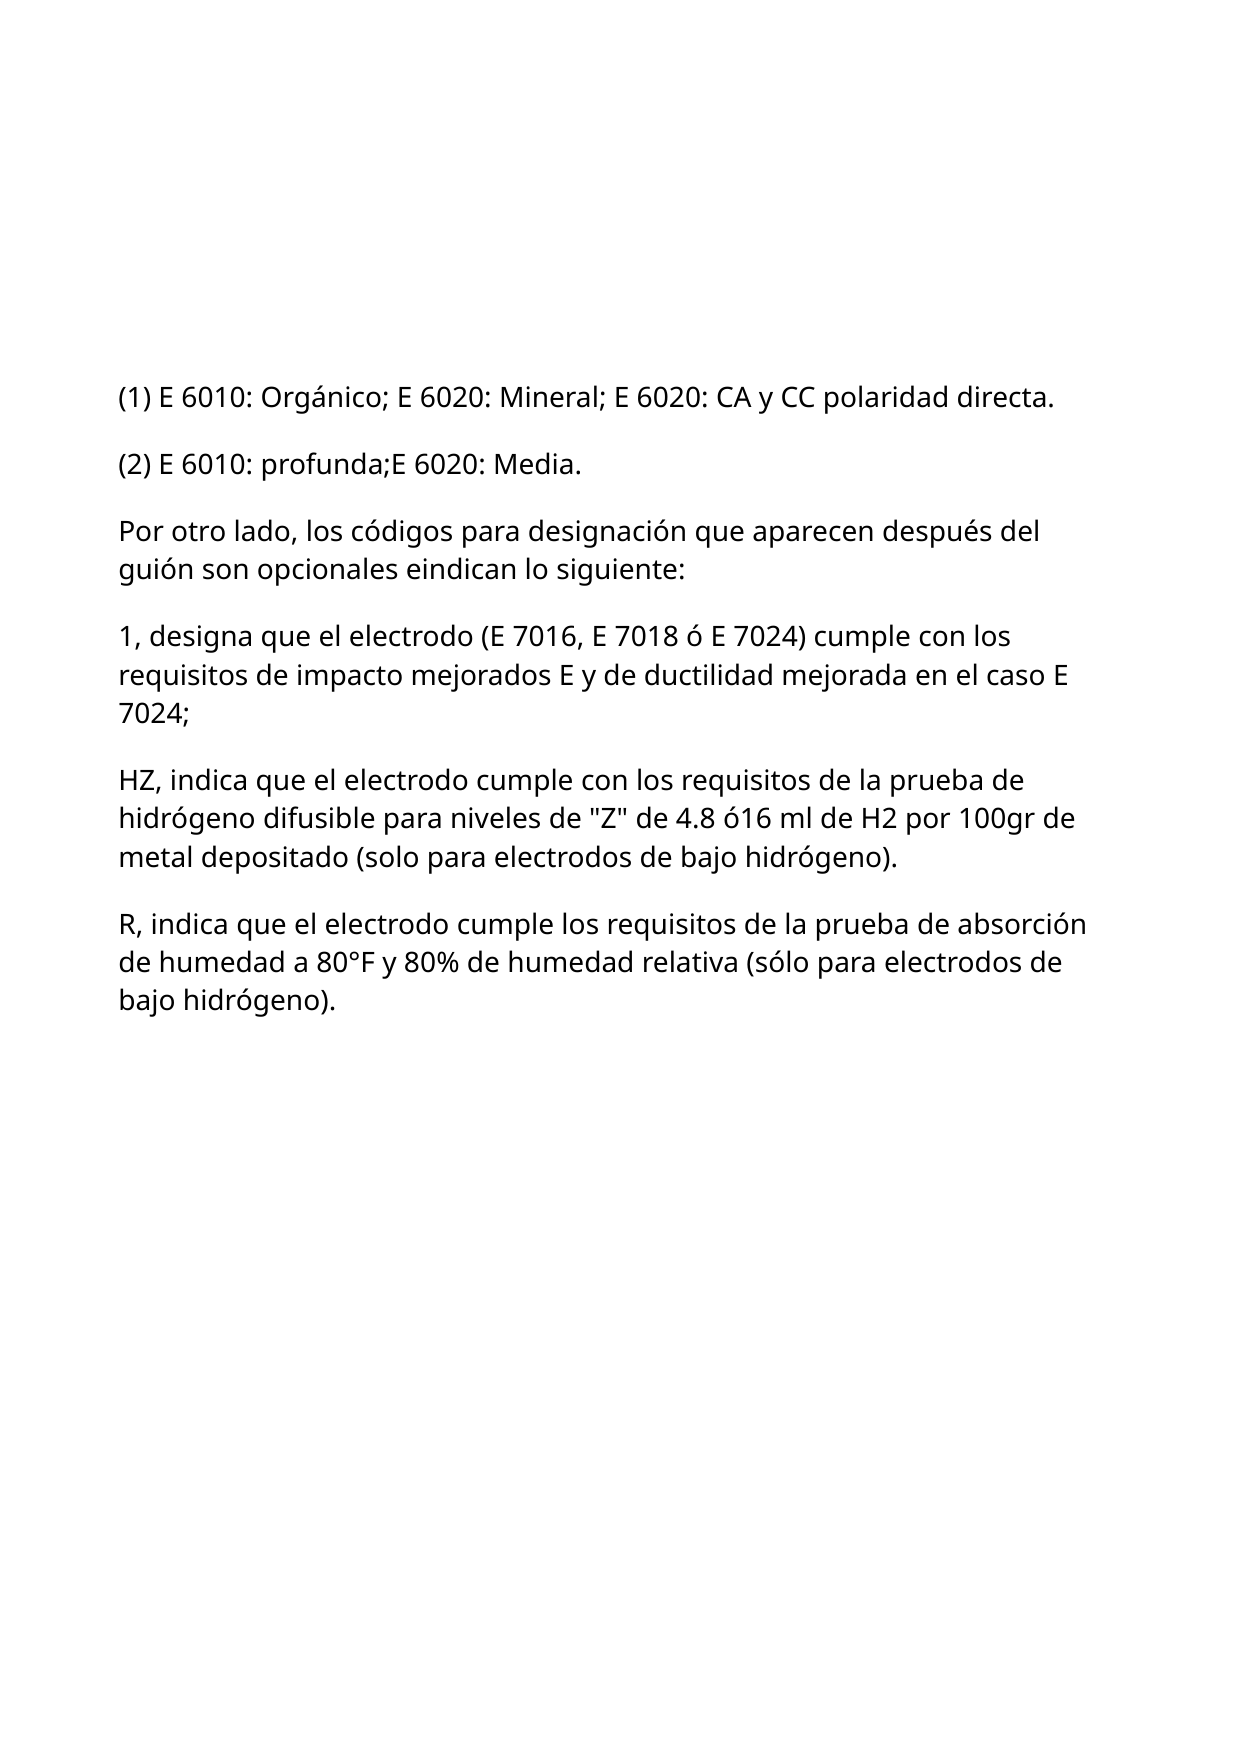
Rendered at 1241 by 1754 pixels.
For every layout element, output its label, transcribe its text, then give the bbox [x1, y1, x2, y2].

text (1) E 6010: Orgánico; E 6020: Mineral; E 6020: CA y CC polaridad directa. [118, 377, 1122, 415]
text HZ, indica que el electrodo cumple con los requisitos de la prueba de hidrógeno difusible para niveles de "Z" de 4.8 ó16 ml de H2 por 100gr de metal depositado (solo para electrodos de bajo hidrógeno). [118, 760, 1122, 875]
text Por otro lado, los códigos para designación que aparecen después del guión son opcionales eindican lo siguiente: [118, 511, 1122, 588]
text R, indica que el electrodo cumple los requisitos de la prueba de absorción de humedad a 80°F y 80% de humedad relativa (sólo para electrodos de bajo hidrógeno). [118, 904, 1122, 1019]
text 1, designa que el electrodo (E 7016, E 7018 ó E 7024) cumple con los requisitos de impacto mejorados E y de ductilidad mejorada en el caso E 7024; [118, 616, 1122, 731]
text (2) E 6010: profunda;E 6020: Media. [118, 444, 1122, 482]
